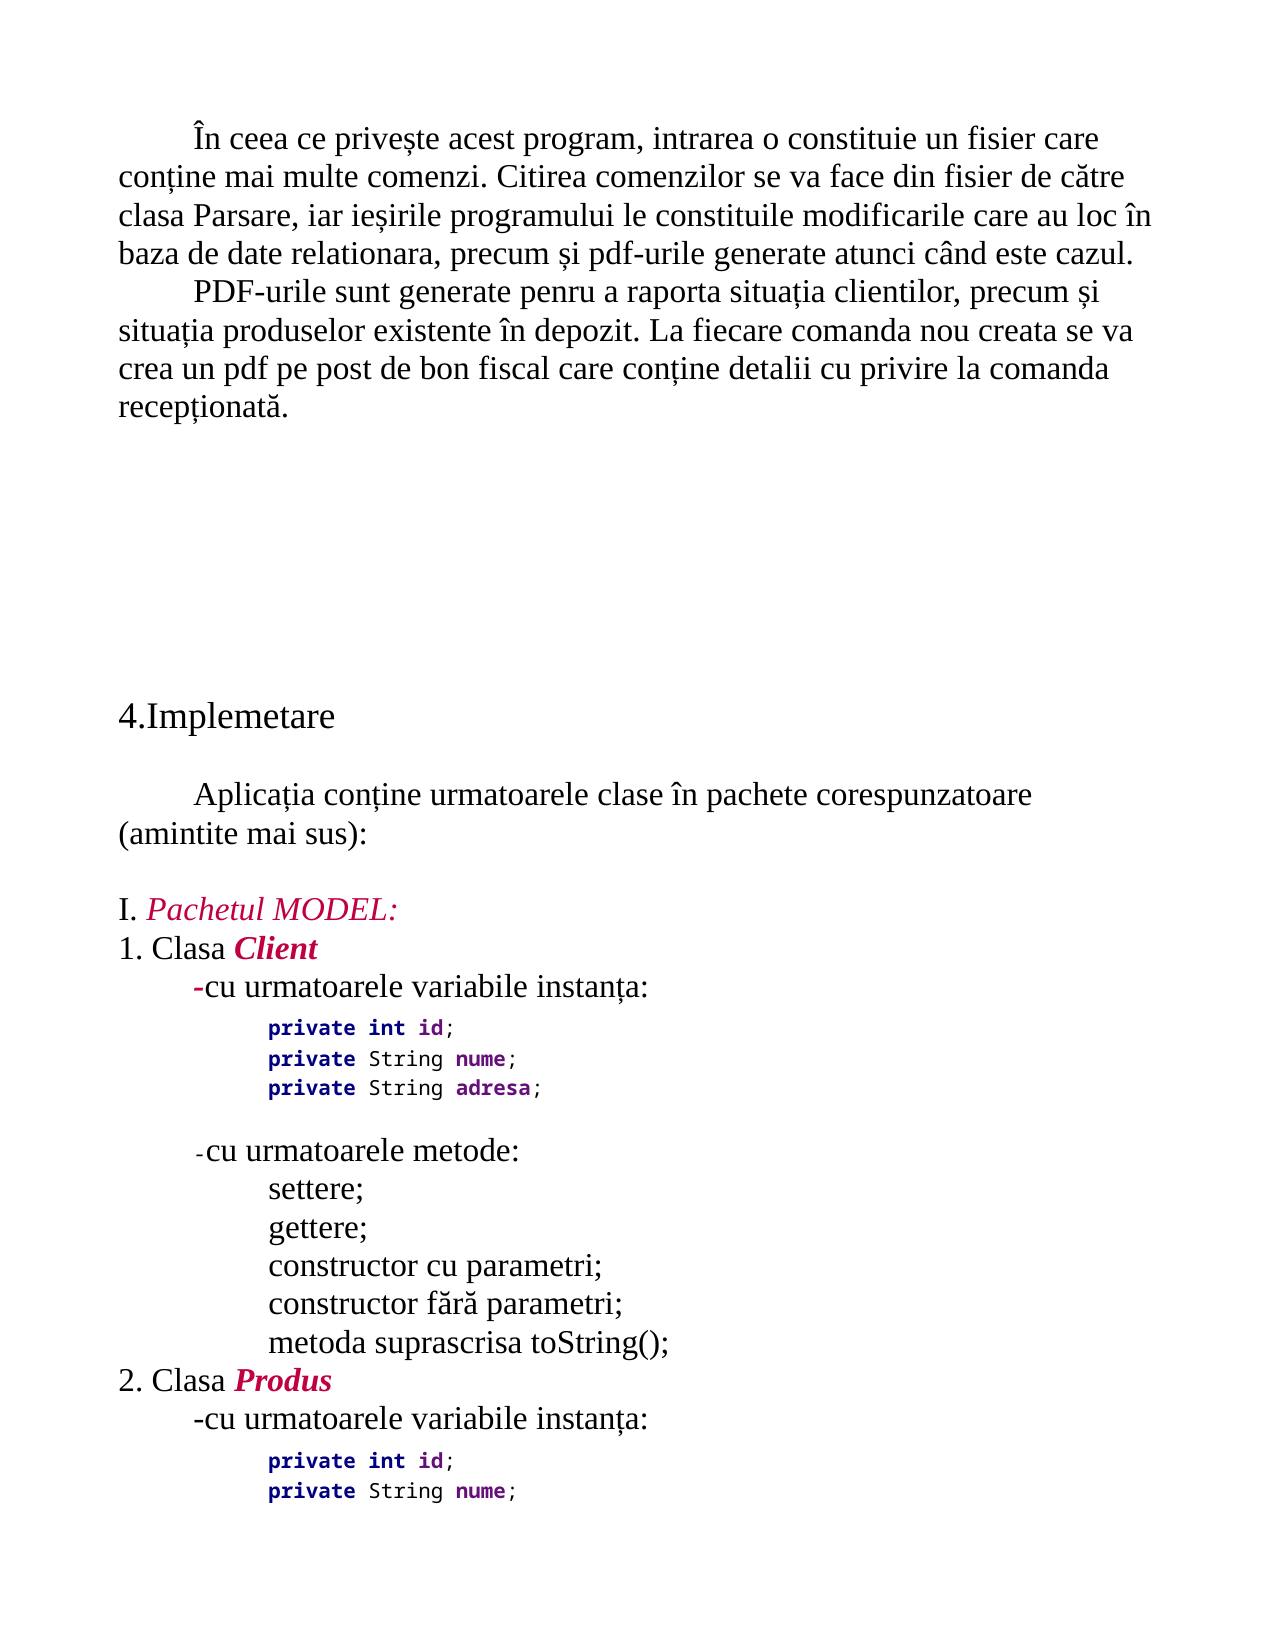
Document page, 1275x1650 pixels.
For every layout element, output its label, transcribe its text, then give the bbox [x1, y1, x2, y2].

list În ceea ce privește acest program, intrarea o constituie un fisier care conține mai multe comenzi. Citirea comenzilor se va face din fisier de către clasa Parsare, iar ieșirile programului le constituile modificarile care au loc în baza de date relationara, precum și pdf-urile generate atunci când este cazul. [118, 118, 1157, 271]
list settere; [118, 1169, 1157, 1207]
list private int id; private String nume; private String adresa; [118, 1004, 1157, 1102]
list -cu urmatoarele variabile instanța: [118, 1399, 1157, 1437]
list 4.Implemetare [118, 693, 1157, 736]
list Aplicația conține urmatoarele clase în pachete corespunzatoare (amintite mai sus): [118, 774, 1157, 851]
list 1. Clasa Client [118, 928, 1157, 966]
list gettere; [118, 1207, 1157, 1245]
list -cu urmatoarele variabile instanța: [118, 966, 1157, 1004]
list 2. Clasa Produs [118, 1360, 1157, 1399]
list private int id; private String nume; [118, 1437, 1157, 1505]
list constructor fără parametri; [118, 1284, 1157, 1322]
list constructor cu parametri; [118, 1245, 1157, 1284]
list I. Pachetul MODEL: [118, 889, 1157, 928]
list PDF-urile sunt generate penru a raporta situația clientilor, precum și situația produselor existente în depozit. La fiecare comanda nou creata se va crea un pdf pe post de bon fiscal care conține detalii cu privire la comanda recepționată. [118, 271, 1157, 425]
list -cu urmatoarele metode: [118, 1130, 1157, 1169]
list metoda suprascrisa toString(); [118, 1322, 1157, 1360]
